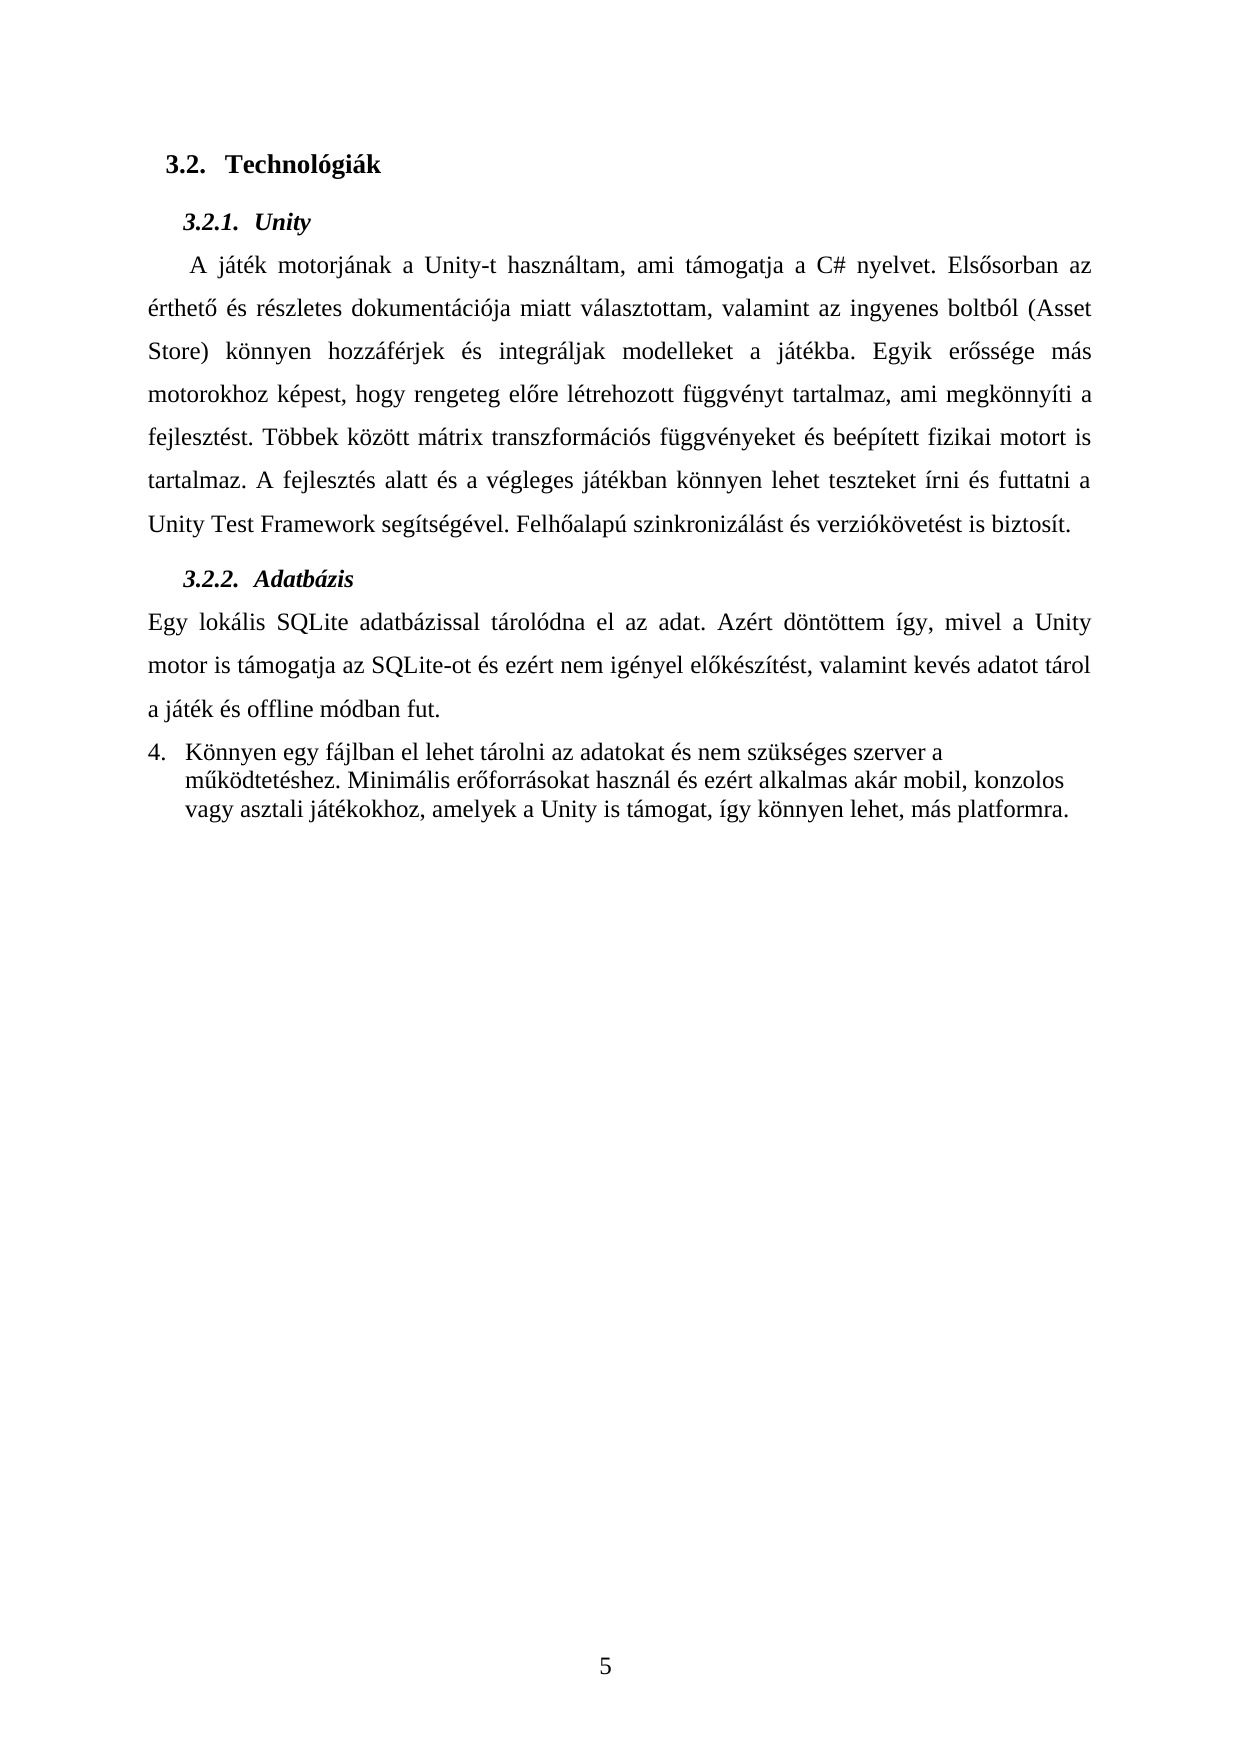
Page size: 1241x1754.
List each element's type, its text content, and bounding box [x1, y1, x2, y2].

text Egy lokális SQLite adatbázissal tárolódna el az adat. Azért döntöttem így, mivel a Unity motor is támogatja az SQLite-ot és ezért nem igényel előkészítést, valamint kevés adatot tárol a játék és offline módban fut. [148, 607, 1092, 722]
text A játék motorjának a Unity-t használtam, ami támogatja a C# nyelvet. Elsősorban az érthető és részletes dokumentációja miatt választottam, valamint az ingyenes boltból (Asset Store) könnyen hozzáférjek és integráljak modelleket a játékba. Egyik erőssége más motorokhoz képest, hogy rengeteg előre létrehozott függvényt tartalmaz, ami megkönnyíti a fejlesztést. Többek között mátrix transzformációs függvényeket és beépített fizikai motort is tartalmaz. A fejlesztés alatt és a végleges játékban könnyen lehet teszteket írni és futtatni a Unity Test Framework segítségével. Felhőalapú szinkronizálást és verziókövetést is biztosít. [148, 250, 1092, 537]
subtitle Unity [183, 207, 1092, 236]
subtitle Adatbázis [183, 564, 1092, 593]
subtitle Technológiák [165, 148, 1092, 179]
list Könnyen egy fájlban el lehet tárolni az adatokat és nem szükséges szerver a működtetéshez. Minimális erőforrásokat használ és ezért alkalmas akár mobil, konzolos vagy asztali játékokhoz, amelyek a Unity is támogat, így könnyen lehet, más platformra. [148, 737, 1092, 823]
